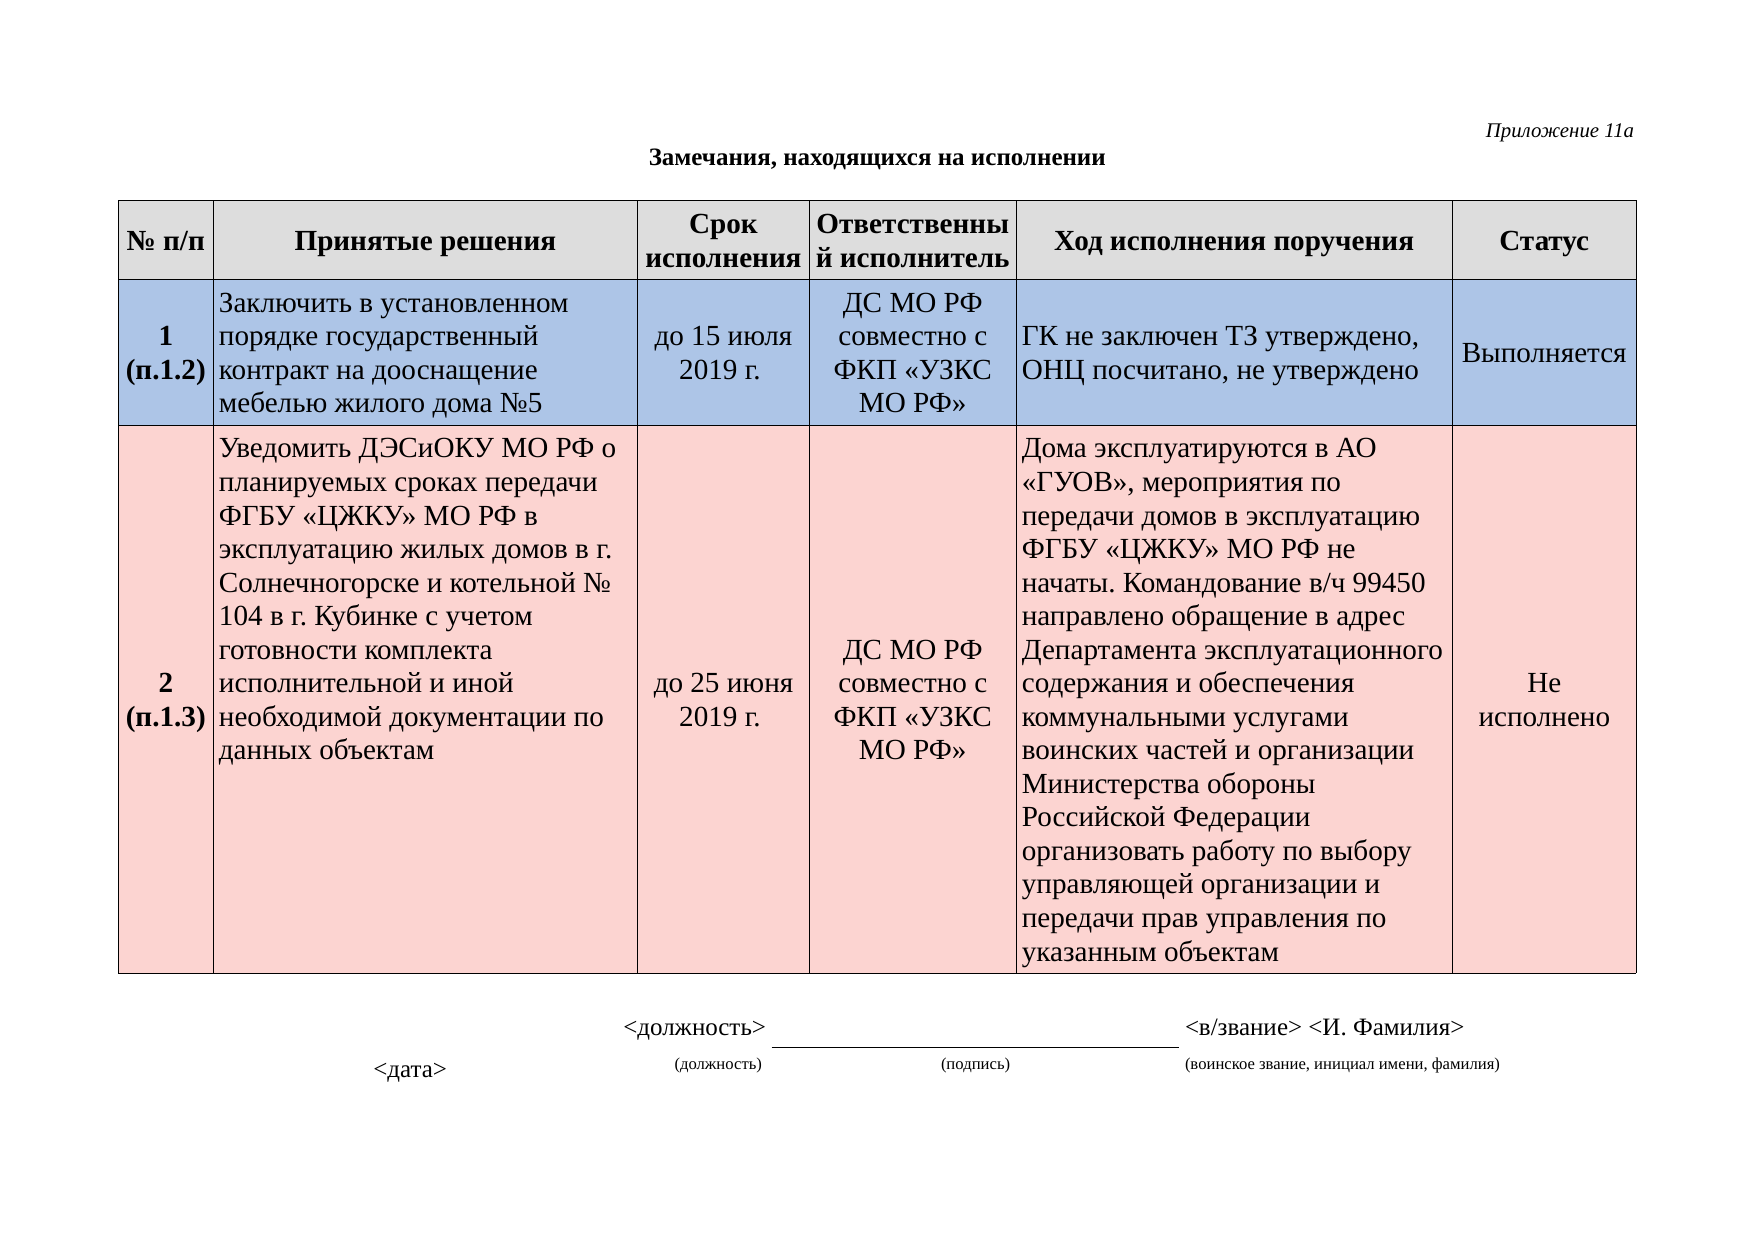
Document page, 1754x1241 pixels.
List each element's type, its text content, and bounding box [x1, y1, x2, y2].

table_cell Дома эксплуатируются в АО «ГУОВ», мероприятия по передачи домов в эксплуатацию ФГБУ «ЦЖКУ» МО РФ не начаты. Командование в/ч 99450 направлено обращение в адрес Департамента эксплуатационного содержания и обеспечения коммунальными услугами воинских частей и организации Министерства обороны Российской Федерации организовать работу по выбору управляющей организации и передачи прав управления по указанным объектам [1017, 426, 1452, 973]
table_cell (подпись) [772, 1048, 1179, 1088]
table_header Принятые решения [214, 201, 637, 279]
table_cell ДС МО РФ совместно с ФКП «УЗКС МО РФ» [810, 426, 1016, 973]
table_cell ДС МО РФ совместно с ФКП «УЗКС МО РФ» [810, 280, 1016, 425]
table_cell до 15 июля 2019 г. [638, 280, 809, 425]
table_header Ответственный исполнитель [810, 201, 1016, 279]
table_cell Заключить в установленном порядке государственный контракт на дооснащение мебелью жилого дома №5 [214, 280, 637, 425]
table_header <в/звание> <И. Фамилия> [1179, 1007, 1651, 1047]
table_cell Не исполнено [1453, 426, 1636, 973]
table_header [772, 1007, 1179, 1047]
table_header <должность> [133, 1007, 772, 1047]
table_cell <дата> [133, 1047, 452, 1088]
table_header Срок исполнения [638, 201, 809, 279]
table_cell 1 (п.1.2) [119, 280, 213, 425]
table_cell 2 (п.1.3) [119, 426, 213, 973]
table_cell Уведомить ДЭСиОКУ МО РФ о планируемых сроках передачи ФГБУ «ЦЖКУ» МО РФ в эксплуатацию жилых домов в г. Солнечногорске и котельной № 104 в г. Кубинке с учетом готовности комплекта исполнительной и иной необходимой документации по данных объектам [214, 426, 637, 973]
table_header № п/п [119, 201, 213, 279]
table_cell (воинское звание, инициал имени, фамилия) [1179, 1047, 1651, 1088]
table_cell ГК не заключен ТЗ утверждено, ОНЦ посчитано, не утверждено [1017, 280, 1452, 425]
table_header Статус [1453, 201, 1636, 279]
table_cell (должность) [453, 1047, 772, 1088]
table_cell до 25 июня 2019 г. [638, 426, 809, 973]
table_cell Выполняется [1453, 280, 1636, 425]
table_header Ход исполнения поручения [1017, 201, 1452, 279]
